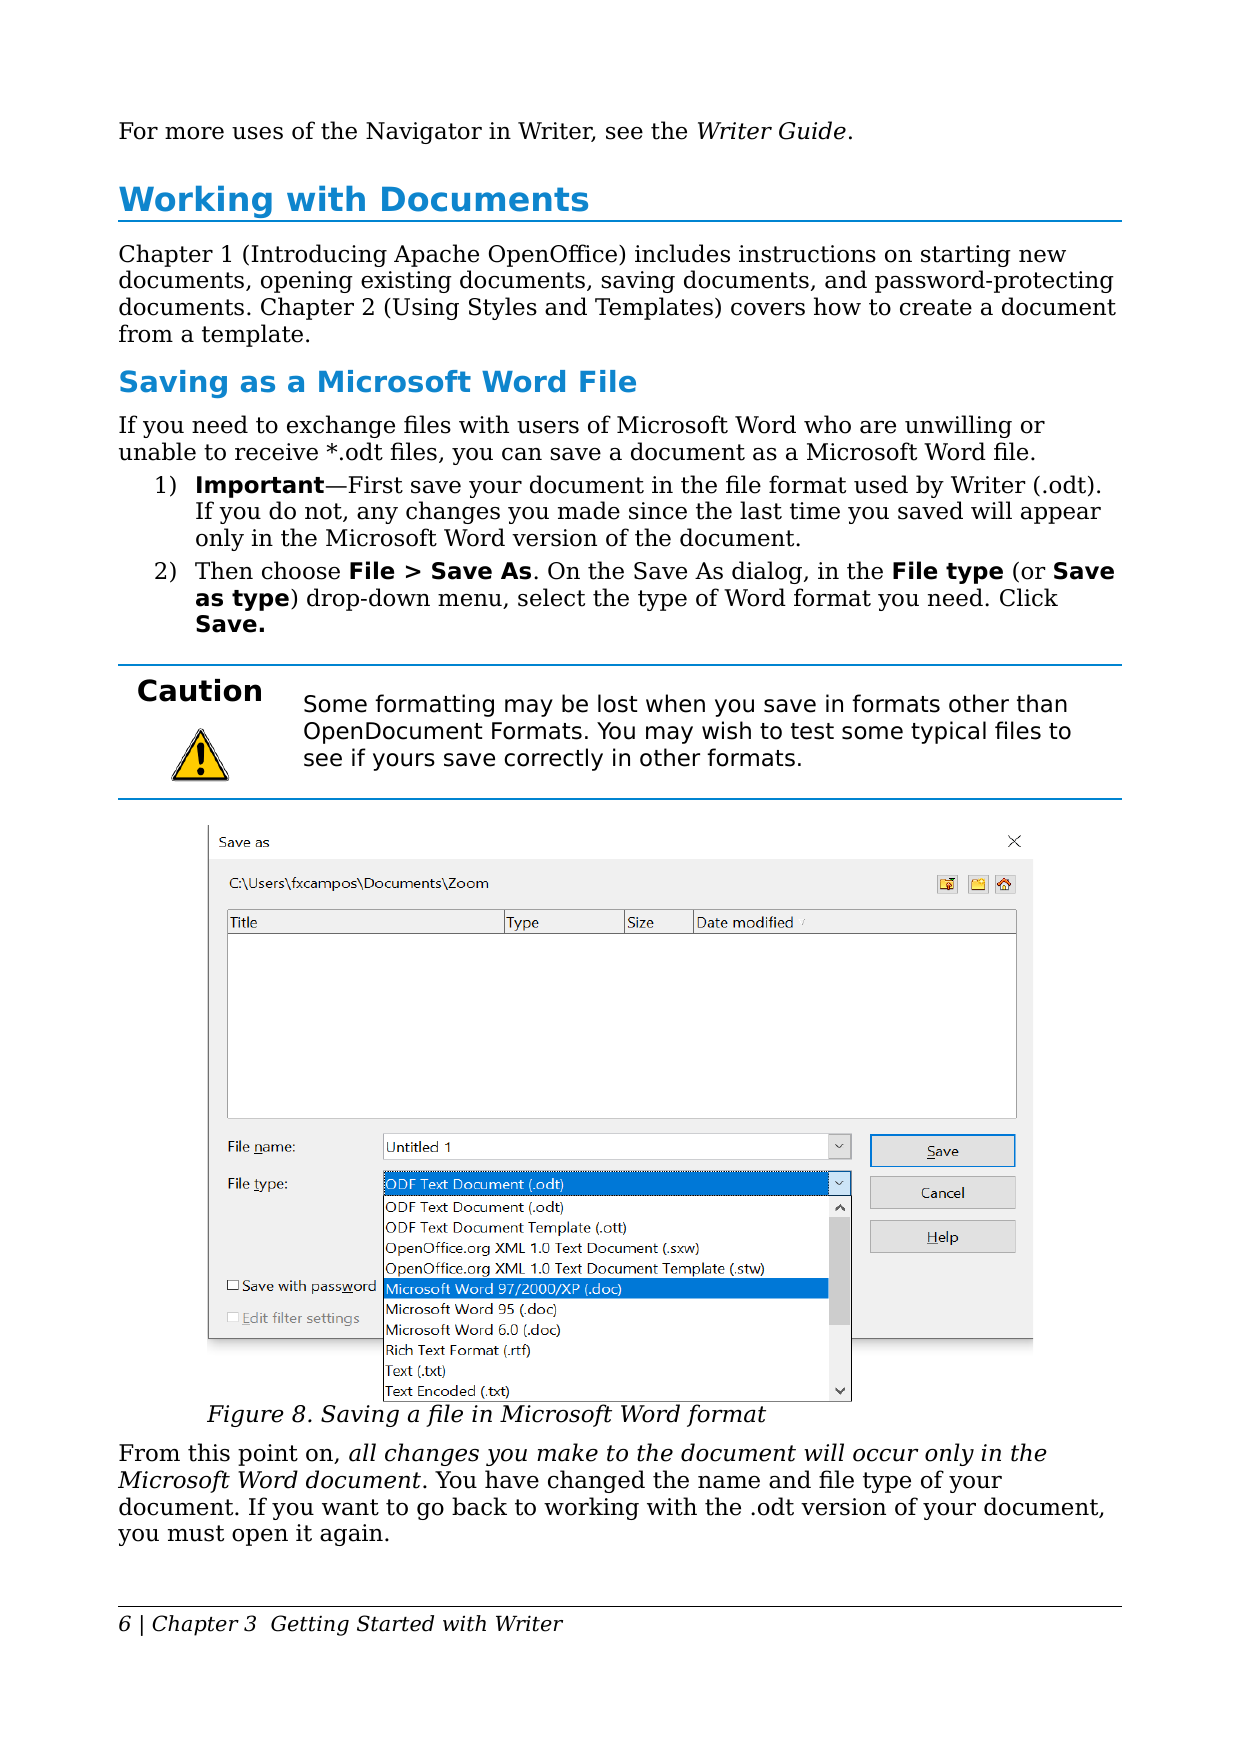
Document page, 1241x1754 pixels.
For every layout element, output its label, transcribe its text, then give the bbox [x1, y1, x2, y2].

text Figure 8. Saving a file in Microsoft Word format [207, 1402, 1033, 1428]
subtitle Saving as a Microsoft Word File [118, 366, 1122, 399]
text For more uses of the Navigator in Writer, see the Writer Guide. [118, 118, 1122, 145]
subtitle Working with Documents [118, 181, 1122, 220]
list Important—First save your document in the file format used by Writer (.odt). If you do not, any changes you made since the last time you saved will appear only in the Microsoft Word version of the document. [177, 472, 1122, 552]
text From this point on, all changes you make to the document will occur only in the Microsoft Word document. You have changed the name and file type of your document. If you want to go back to working with the .odt version of your document, you must open it again. [118, 1440, 1122, 1547]
picture [167, 724, 233, 785]
list Then choose File > Save As. On the Save As dialog, in the File type (or Save as type) drop-down menu, select the type of Word format you need. Click Save. [177, 558, 1122, 638]
list Chapter 1 (Introducing Apache OpenOffice) includes instructions on starting new documents, opening existing documents, saving documents, and password-protecting documents. Chapter 2 (Using Styles and Templates) covers how to create a document from a template. [118, 241, 1122, 347]
picture [207, 825, 1034, 1402]
list If you need to exchange files with users of Microsoft Word who are unwilling or unable to receive *.odt files, you can save a document as a Microsoft Word file. [118, 412, 1122, 465]
table_header Caution [118, 666, 281, 797]
table_header Some formatting may be lost when you save in formats other than OpenDocument Formats. You may wish to test some typical files to see if yours save correctly in other formats. [281, 666, 1122, 797]
